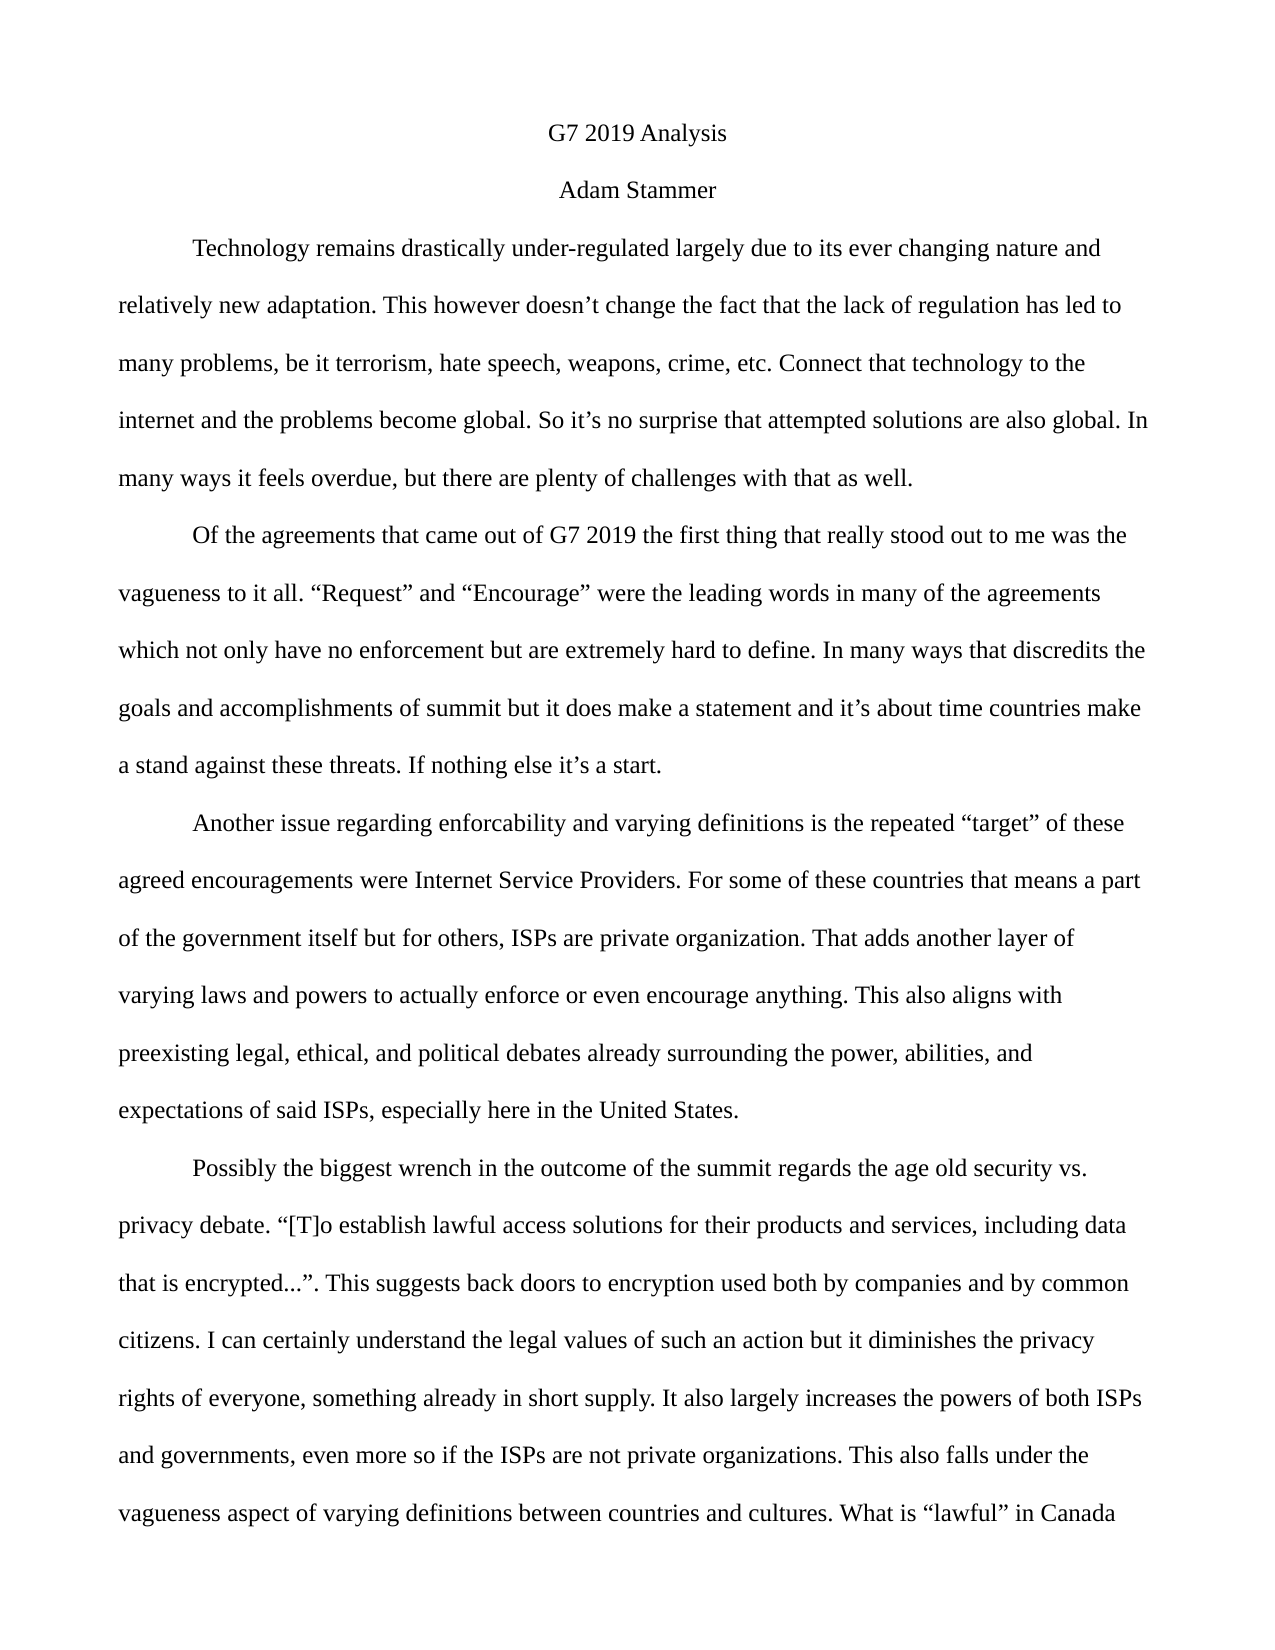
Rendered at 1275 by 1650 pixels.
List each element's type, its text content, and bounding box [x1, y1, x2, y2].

text Adam Stammer [118, 176, 1157, 204]
text Of the agreements that came out of G7 2019 the first thing that really stood out to me was the vagueness to it all. “Request” and “Encourage” were the leading words in many of the agreements which not only have no enforcement but are extremely hard to define. In many ways that discredits the goals and accomplishments of summit but it does make a statement and it’s about time countries make a stand against these threats. If nothing else it’s a start. [118, 521, 1157, 779]
text G7 2019 Analysis [118, 118, 1157, 147]
text Possibly the biggest wrench in the outcome of the summit regards the age old security vs. privacy debate. “[T]o establish lawful access solutions for their products and services, including data that is encrypted...”. This suggests back doors to encryption used both by companies and by common citizens. I can certainly understand the legal values of such an action but it diminishes the privacy rights of everyone, something already in short supply. It also largely increases the powers of both ISPs and governments, even more so if the ISPs are not private organizations. This also falls under the vagueness aspect of varying definitions between countries and cultures. What is “lawful” in Canada [118, 1153, 1157, 1527]
text Another issue regarding enforcability and varying definitions is the repeated “target” of these agreed encouragements were Internet Service Providers. For some of these countries that means a part of the government itself but for others, ISPs are private organization. That adds another layer of varying laws and powers to actually enforce or even encourage anything. This also aligns with preexisting legal, ethical, and political debates already surrounding the power, abilities, and expectations of said ISPs, especially here in the United States. [118, 808, 1157, 1124]
text Technology remains drastically under-regulated largely due to its ever changing nature and relatively new adaptation. This however doesn’t change the fact that the lack of regulation has led to many problems, be it terrorism, hate speech, weapons, crime, etc. Connect that technology to the internet and the problems become global. So it’s no surprise that attempted solutions are also global. In many ways it feels overdue, but there are plenty of challenges with that as well. [118, 233, 1157, 492]
